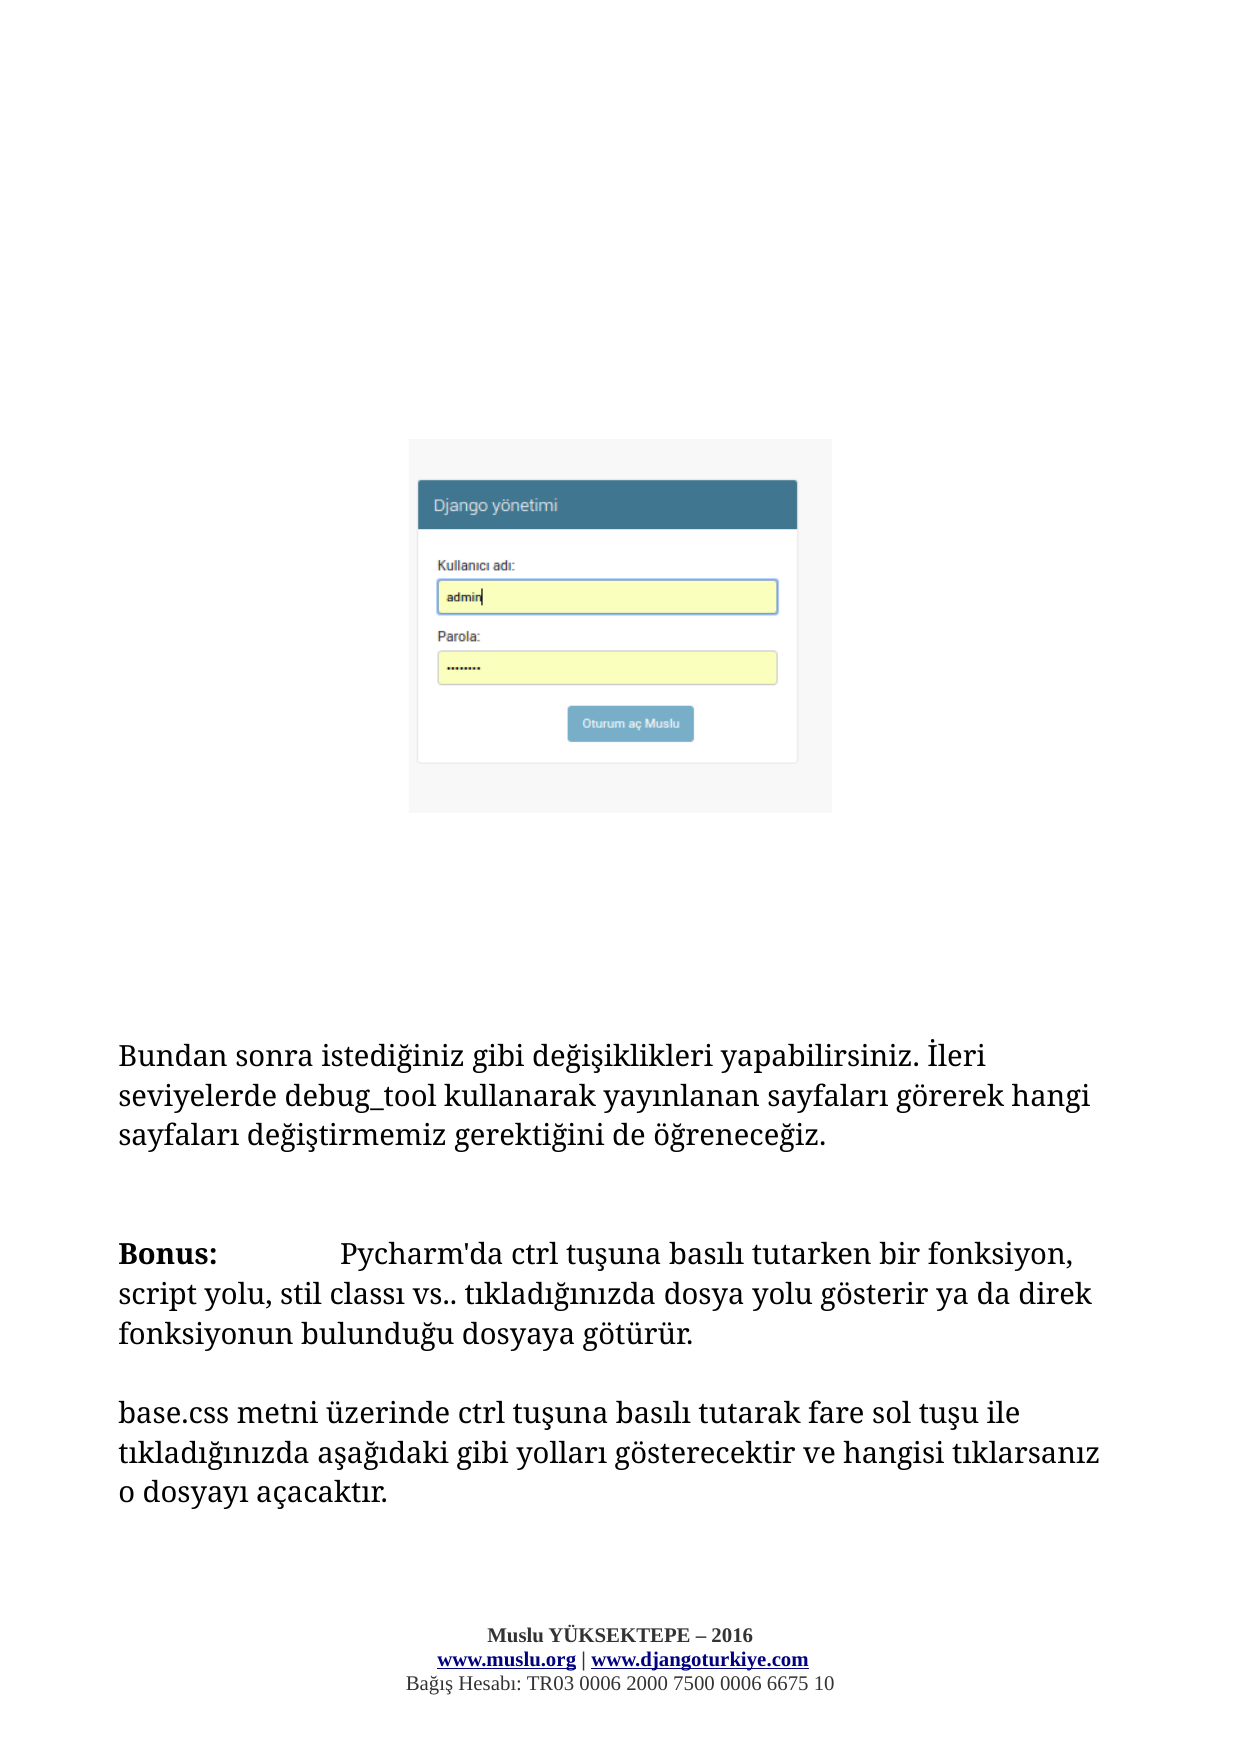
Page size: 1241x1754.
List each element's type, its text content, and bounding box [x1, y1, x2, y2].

text Bundan sonra istediğiniz gibi değişiklikleri yapabilirsiniz. İleri seviyelerde debug_tool kullanarak yayınlanan sayfaları görerek hangi sayfaları değiştirmemiz gerektiğini de öğreneceğiz. [118, 1035, 1122, 1154]
text Bonus: Pycharm'da ctrl tuşuna basılı tutarken bir fonksiyon, script yolu, stil classı vs.. tıkladığınızda dosya yolu gösterir ya da direk fonksiyonun bulunduğu dosyaya götürür. [118, 1233, 1122, 1353]
text base.css metni üzerinde ctrl tuşuna basılı tutarak fare sol tuşu ile tıkladığınızda aşağıdaki gibi yolları gösterecektir ve hangisi tıklarsanız o dosyayı açacaktır. [118, 1392, 1122, 1511]
picture [408, 439, 832, 813]
